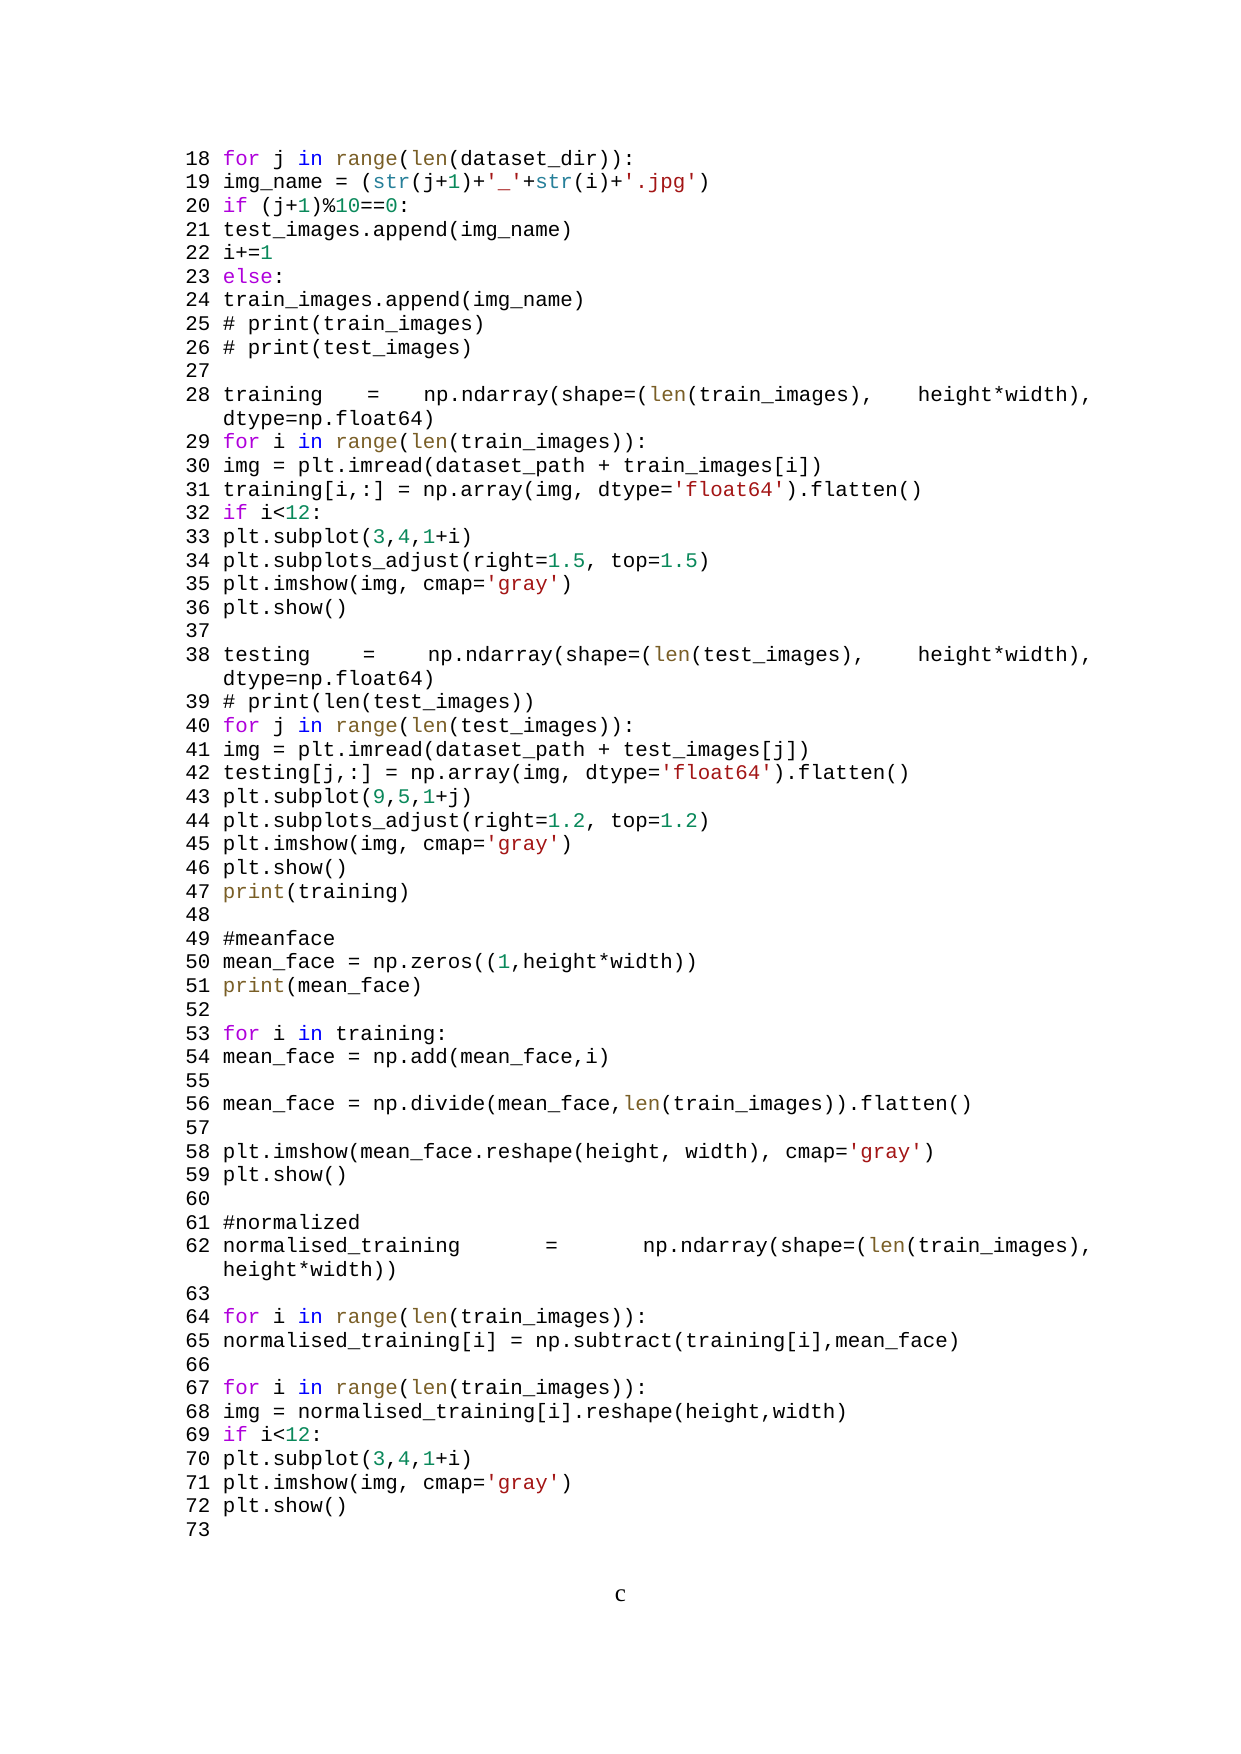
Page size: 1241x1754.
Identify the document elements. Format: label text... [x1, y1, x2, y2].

list plt.show() [185, 1495, 1093, 1519]
list training[i,:] = np.array(img, dtype='float64').flatten() [185, 479, 1093, 502]
list for i in range(len(train_images)): [185, 431, 1093, 455]
list testing = np.ndarray(shape=(len(test_images), height*width), dtype=np.float64) [185, 644, 1093, 691]
list plt.subplot(3,4,1+i) [185, 1448, 1093, 1472]
list plt.show() [185, 1164, 1093, 1188]
list test_images.append(img_name) [185, 218, 1093, 242]
list training = np.ndarray(shape=(len(train_images), height*width), dtype=np.float64) [185, 384, 1093, 431]
list mean_face = np.add(mean_face,i) [185, 1046, 1093, 1070]
list testing[j,:] = np.array(img, dtype='float64').flatten() [185, 762, 1093, 786]
list print(mean_face) [185, 975, 1093, 999]
list # print(train_images) [185, 313, 1093, 337]
list plt.imshow(mean_face.reshape(height, width), cmap='gray') [185, 1141, 1093, 1164]
list plt.imshow(img, cmap='gray') [185, 573, 1093, 597]
list i+=1 [185, 242, 1093, 266]
list plt.show() [185, 857, 1093, 881]
list if (j+1)%10==0: [185, 195, 1093, 218]
list plt.subplot(3,4,1+i) [185, 526, 1093, 549]
list for i in training: [185, 1022, 1093, 1046]
list img = plt.imread(dataset_path + train_images[i]) [185, 455, 1093, 479]
list img_name = (str(j+1)+'_'+str(i)+'.jpg') [185, 171, 1093, 195]
list img = plt.imread(dataset_path + test_images[j]) [185, 739, 1093, 762]
list # print(test_images) [185, 337, 1093, 360]
list plt.subplot(9,5,1+j) [185, 786, 1093, 810]
list for j in range(len(dataset_dir)): [185, 148, 1093, 171]
list mean_face = np.zeros((1,height*width)) [185, 952, 1093, 975]
list plt.imshow(img, cmap='gray') [185, 833, 1093, 857]
list for i in range(len(train_images)): [185, 1306, 1093, 1330]
list normalised_training = np.ndarray(shape=(len(train_images), height*width)) [185, 1235, 1093, 1283]
list #meanface [185, 928, 1093, 952]
list plt.subplots_adjust(right=1.2, top=1.2) [185, 810, 1093, 833]
list plt.show() [185, 597, 1093, 621]
list plt.imshow(img, cmap='gray') [185, 1472, 1093, 1495]
list for i in range(len(train_images)): [185, 1377, 1093, 1401]
list if i<12: [185, 1424, 1093, 1448]
list img = normalised_training[i].reshape(height,width) [185, 1401, 1093, 1424]
list if i<12: [185, 502, 1093, 526]
list #normalized [185, 1212, 1093, 1235]
list normalised_training[i] = np.subtract(training[i],mean_face) [185, 1330, 1093, 1353]
list mean_face = np.divide(mean_face,len(train_images)).flatten() [185, 1093, 1093, 1117]
list # print(len(test_images)) [185, 691, 1093, 715]
list print(training) [185, 881, 1093, 904]
list for j in range(len(test_images)): [185, 715, 1093, 739]
list plt.subplots_adjust(right=1.5, top=1.5) [185, 549, 1093, 573]
list train_images.append(img_name) [185, 289, 1093, 313]
list else: [185, 266, 1093, 289]
